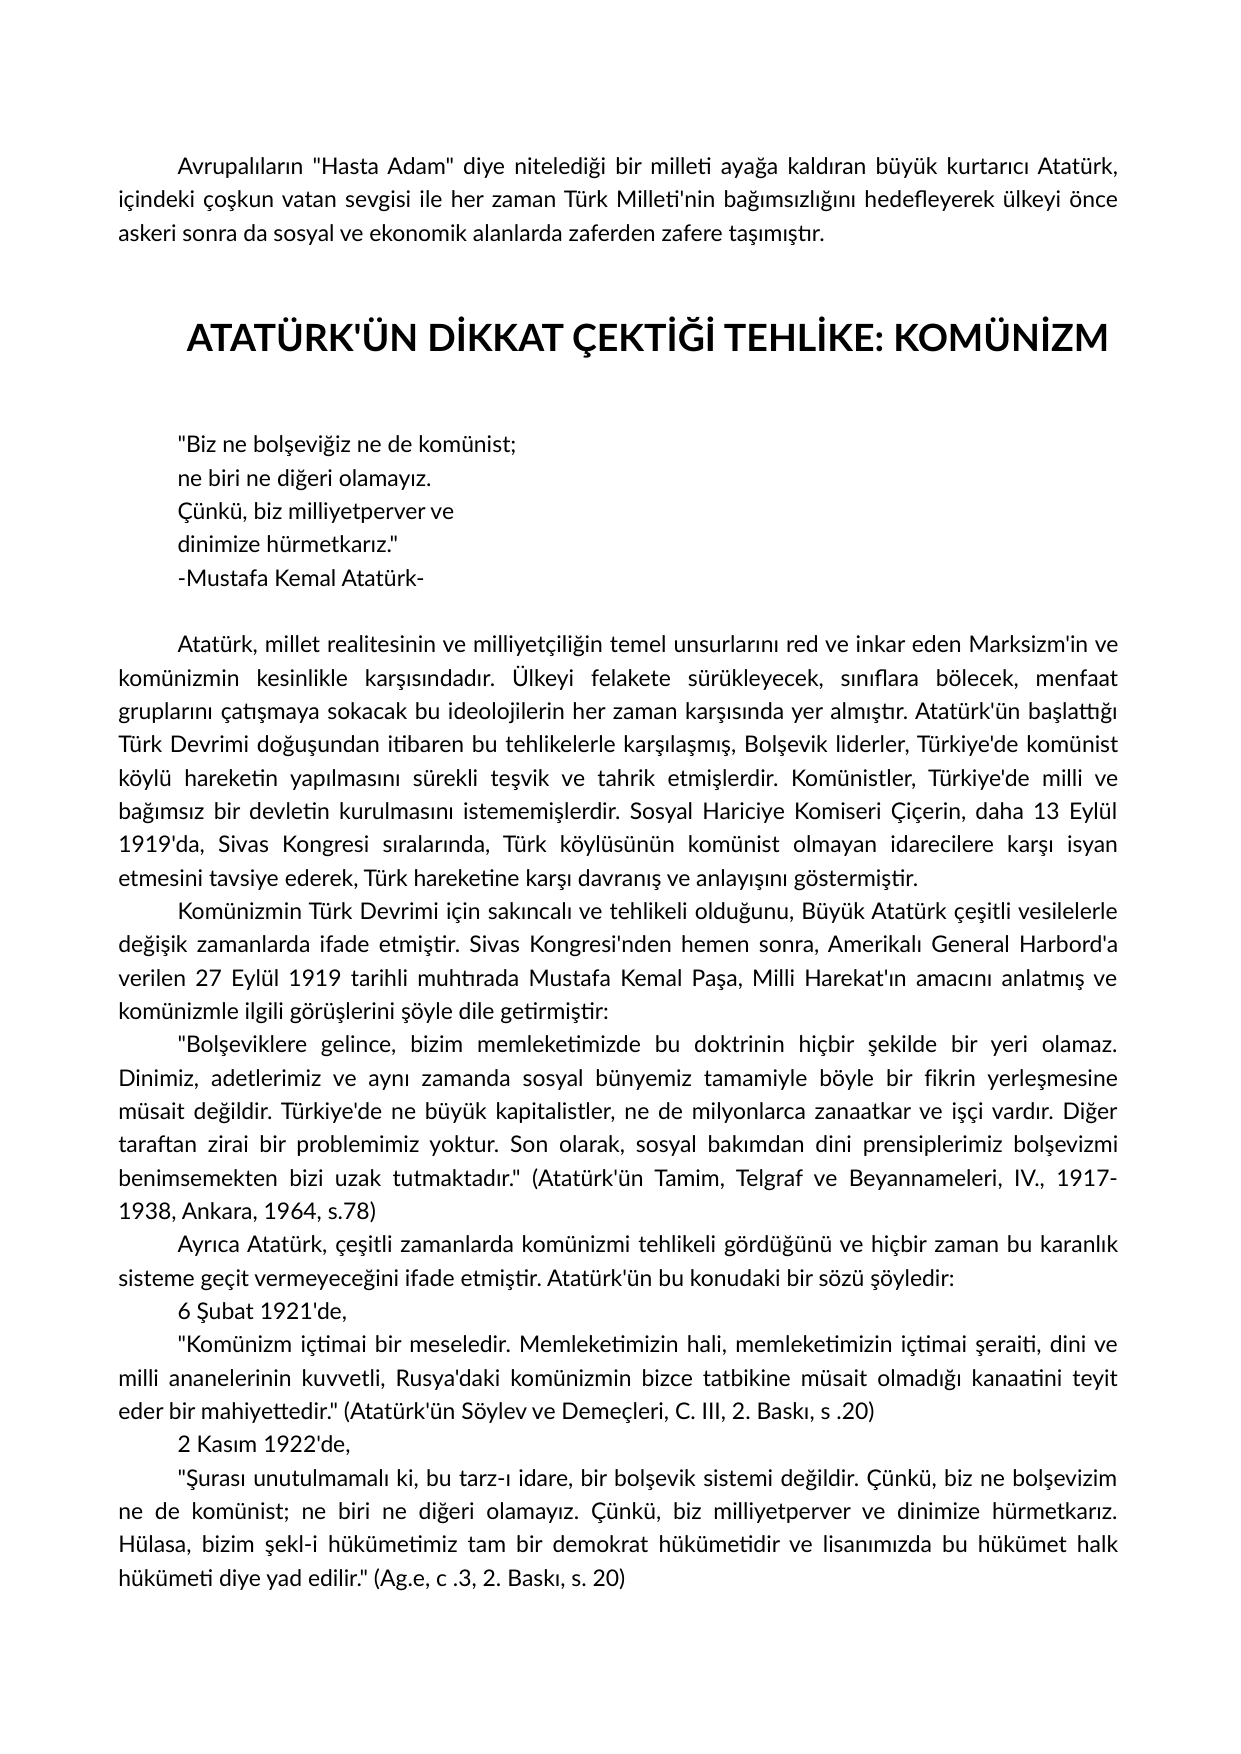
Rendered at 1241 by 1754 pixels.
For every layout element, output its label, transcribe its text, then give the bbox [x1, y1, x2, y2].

text 2 Kasım 1922'de, [118, 1426, 1119, 1459]
text Avrupalıların "Hasta Adam" diye nitelediği bir milleti ayağa kaldıran büyük kurtarıcı Atatürk, içindeki çoşkun vatan sevgisi ile her zaman Türk Milleti'nin bağımsızlığını hedefleyerek ülkeyi önce askeri sonra da sosyal ve ekonomik alanlarda zaferden zafere taşımıştır. [118, 148, 1119, 248]
text ATATÜRK'ÜN DİKKAT ÇEKTİĞİ TEHLİKE: KOMÜNİZM [177, 314, 1119, 359]
text 6 Şubat 1921'de, [118, 1293, 1119, 1326]
text "Komünizm içtimai bir meseledir. Memleketimizin hali, memleketimizin içtimai şeraiti, dini ve milli ananelerinin kuvvetli, Rusya'daki komünizmin bizce tatbikine müsait olmadığı kanaatini teyit eder bir mahiyettedir." (Atatürk'ün Söylev ve Demeçleri, C. III, 2. Baskı, s .20) [118, 1326, 1119, 1426]
text "Biz ne bolşeviğiz ne de komünist; [118, 426, 1119, 459]
text "Şurası unutulmamalı ki, bu tarz-ı idare, bir bolşevik sistemi değildir. Çünkü, biz ne bolşevizim ne de komünist; ne biri ne diğeri olamayız. Çünkü, biz milliyetperver ve dinimize hürmetkarız. Hülasa, bizim şekl-i hükümetimiz tam bir demokrat hükümetidir ve lisanımızda bu hükümet halk hükümeti diye yad edilir." (Ag.e, c .3, 2. Baskı, s. 20) [118, 1459, 1119, 1593]
text Komünizmin Türk Devrimi için sakıncalı ve tehlikeli olduğunu, Büyük Atatürk çeşitli vesilelerle değişik zamanlarda ifade etmiştir. Sivas Kongresi'nden hemen sonra, Amerikalı General Harbord'a verilen 27 Eylül 1919 tarihli muhtırada Mustafa Kemal Paşa, Milli Harekat'ın amacını anlatmış ve komünizmle ilgili görüşlerini şöyle dile getirmiştir: [118, 893, 1119, 1026]
text -Mustafa Kemal Atatürk- [118, 559, 1119, 593]
text Ayrıca Atatürk, çeşitli zamanlarda komünizmi tehlikeli gördüğünü ve hiçbir zaman bu karanlık sisteme geçit vermeyeceğini ifade etmiştir. Atatürk'ün bu konudaki bir sözü şöyledir: [118, 1226, 1119, 1293]
text Çünkü, biz milliyetperver ve [118, 493, 1119, 526]
text ne biri ne diğeri olamayız. [118, 459, 1119, 493]
text dinimize hürmetkarız." [118, 526, 1119, 559]
text "Bolşeviklere gelince, bizim memleketimizde bu doktrinin hiçbir şekilde bir yeri olamaz. Dinimiz, adetlerimiz ve aynı zamanda sosyal bünyemiz tamamiyle böyle bir fikrin yerleşmesine müsait değildir. Türkiye'de ne büyük kapitalistler, ne de milyonlarca zanaatkar ve işçi vardır. Diğer taraftan zirai bir problemimiz yoktur. Son olarak, sosyal bakımdan dini prensiplerimiz bolşevizmi benimsemekten bizi uzak tutmaktadır." (Atatürk'ün Tamim, Telgraf ve Beyannameleri, IV., 1917-1938, Ankara, 1964, s.78) [118, 1026, 1119, 1226]
text Atatürk, millet realitesinin ve milliyetçiliğin temel unsurlarını red ve inkar eden Marksizm'in ve komünizmin kesinlikle karşısındadır. Ülkeyi felakete sürükleyecek, sınıflara bölecek, menfaat gruplarını çatışmaya sokacak bu ideolojilerin her zaman karşısında yer almıştır. Atatürk'ün başlattığı Türk Devrimi doğuşundan itibaren bu tehlikelerle karşılaşmış, Bolşevik liderler, Türkiye'de komünist köylü hareketin yapılmasını sürekli teşvik ve tahrik etmişlerdir. Komünistler, Türkiye'de milli ve bağımsız bir devletin kurulmasını istememişlerdir. Sosyal Hariciye Komiseri Çiçerin, daha 13 Eylül 1919'da, Sivas Kongresi sıralarında, Türk köylüsünün komünist olmayan idarecilere karşı isyan etmesini tavsiye ederek, Türk hareketine karşı davranış ve anlayışını göstermiştir. [118, 626, 1119, 893]
